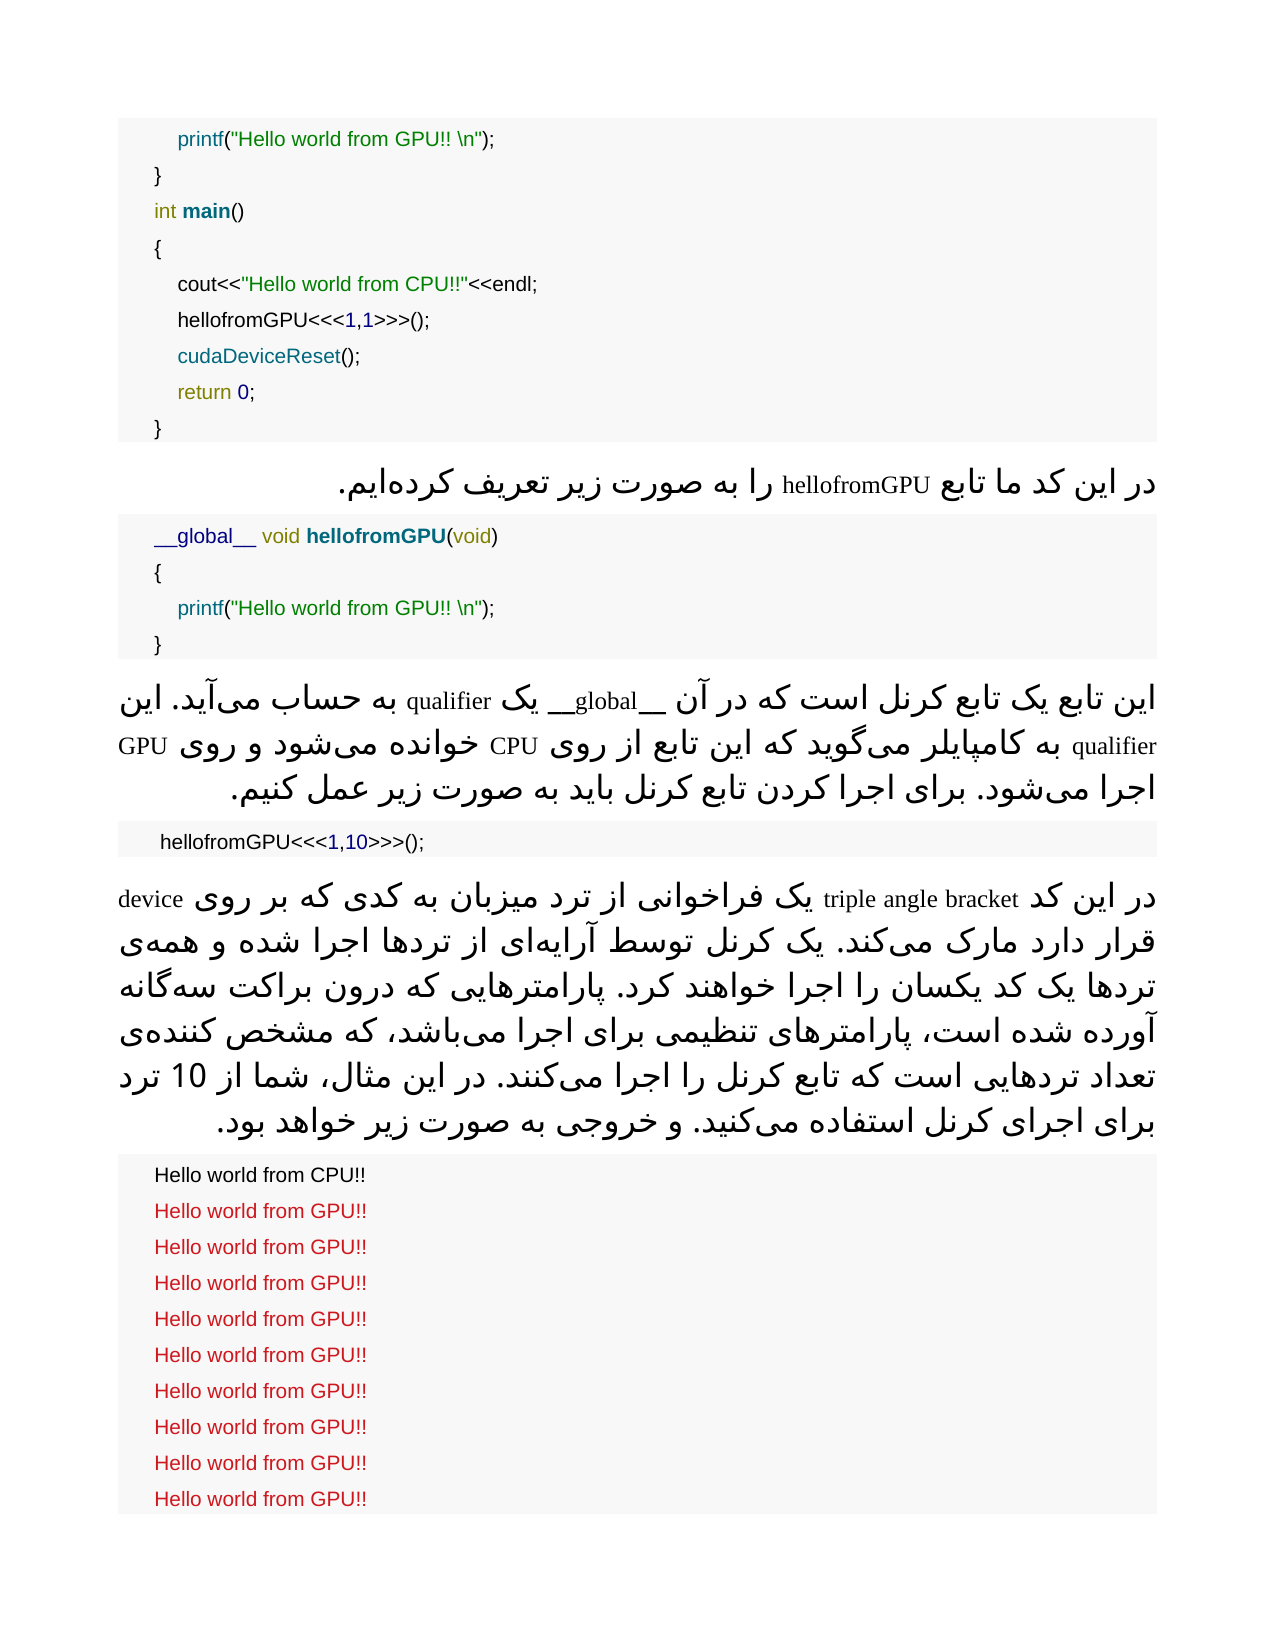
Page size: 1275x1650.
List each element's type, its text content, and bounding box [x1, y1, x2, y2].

text cudaDeviceReset(); [118, 334, 1157, 370]
text printf("Hello world from GPU!! \n"); [118, 587, 1157, 623]
text Hello world from CPU!! [118, 1154, 1157, 1190]
text Hello world from GPU!! [118, 1190, 1157, 1226]
text Hello world from GPU!! [118, 1334, 1157, 1370]
text { [118, 551, 1157, 587]
text return 0; [118, 370, 1157, 406]
text int main() [118, 190, 1157, 226]
text Hello world from GPU!! [118, 1226, 1157, 1262]
text در این کد triple angle bracket یک فراخوانی از ترد میزبان به کدی که بر روی device قرار دارد مارک می‌کند. یک کرنل توسط آرایه‌ای از ترد‌ها اجرا شده و همه‌ی ترد‌ها یک کد یکسان را اجرا خواهند کرد. پارامتر‌هایی که درون براکت سه‌گانه آورده شده است، پارامتر‌های تنظیمی برای اجرا می‌باشد، که مشخص کننده‌ی تعداد ترد‌هایی است که تابع کرنل را اجرا می‌کنند. در این مثال، شما از 10 ترد برای اجرای کرنل استفاده می‌کنید. و خروجی به صورت زیر خواهد بود. [118, 872, 1157, 1142]
text Hello world from GPU!! [118, 1370, 1157, 1406]
text hellofromGPU<<<1,10>>>(); [118, 821, 1157, 857]
text cout<<"Hello world from CPU!!"<<endl; [118, 262, 1157, 298]
text { [118, 226, 1157, 262]
text hellofromGPU<<<1,1>>>(); [118, 298, 1157, 334]
text Hello world from GPU!! [118, 1478, 1157, 1514]
text } [118, 154, 1157, 190]
text Hello world from GPU!! [118, 1262, 1157, 1298]
text } [118, 623, 1157, 659]
text Hello world from GPU!! [118, 1442, 1157, 1478]
text __global__ void hellofromGPU(void) [118, 514, 1157, 551]
text این تابع یک تابع کرنل است که در آن __global__ یک qualifier به حساب می‌آید. این qualifier به کامپایلر می‌گوید که این تابع از روی CPU خوانده می‌شود و روی GPU اجرا می‌شود. برای اجرا کردن تابع کرنل باید به صورت زیر عمل کنیم. [118, 674, 1157, 809]
text در این کد ما تابع hellofromGPU را به صورت زیر تعریف کرده‌ایم. [118, 457, 1157, 502]
text printf("Hello world from GPU!! \n"); [118, 118, 1157, 154]
text Hello world from GPU!! [118, 1298, 1157, 1334]
text } [118, 406, 1157, 442]
text Hello world from GPU!! [118, 1406, 1157, 1442]
